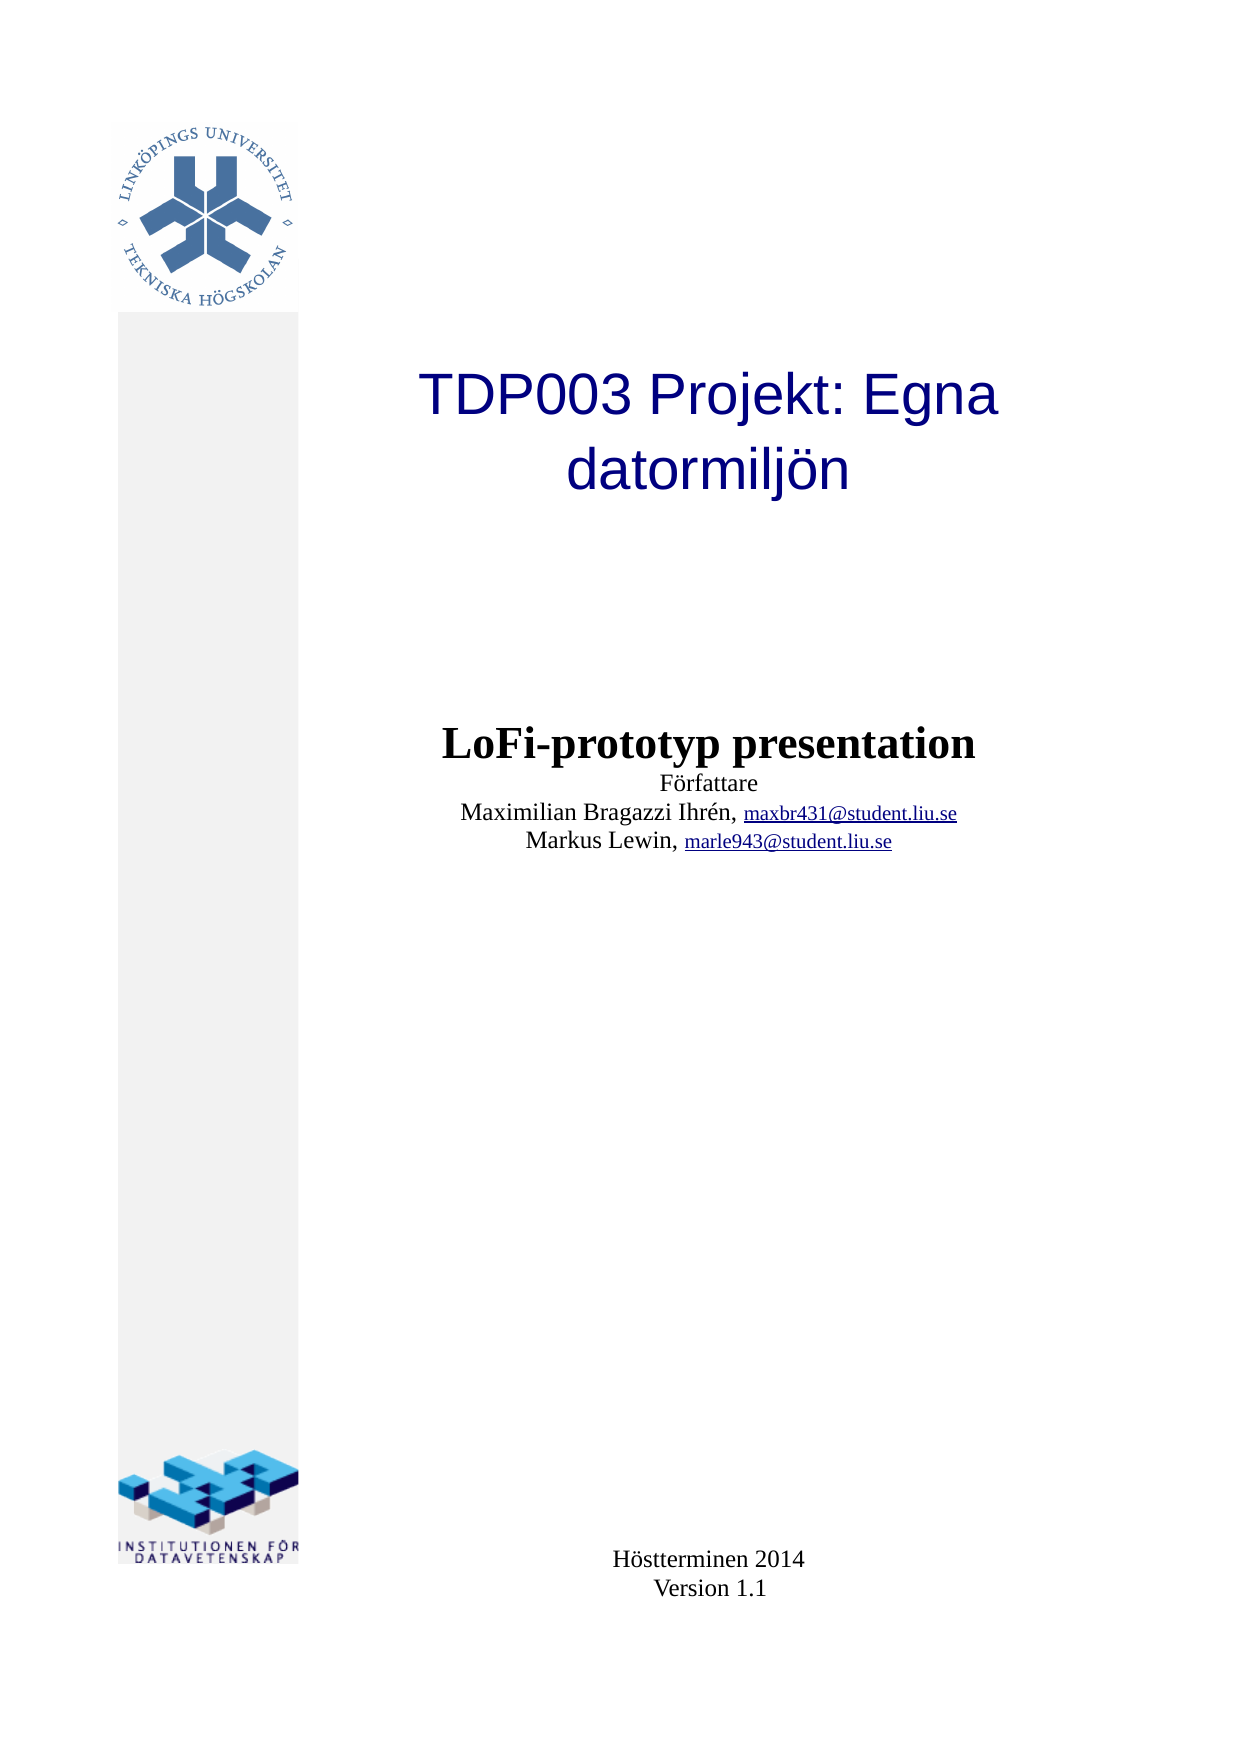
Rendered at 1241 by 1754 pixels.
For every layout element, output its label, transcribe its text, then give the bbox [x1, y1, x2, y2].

text Version 1.1 [298, 1573, 1122, 1602]
text Markus Lewin, marle943@student.liu.se [299, 825, 1122, 854]
picture [111, 122, 299, 312]
text Maximilian Bragazzi Ihrén, maxbr431@student.liu.se [299, 797, 1122, 825]
text Höstterminen 2014 [295, 1544, 1122, 1573]
text Författare [299, 768, 1122, 797]
title LoFi-prototyp presentation [299, 715, 1122, 768]
title TDP003 Projekt: Egna datormiljön [299, 354, 1122, 504]
picture [118, 1449, 299, 1563]
